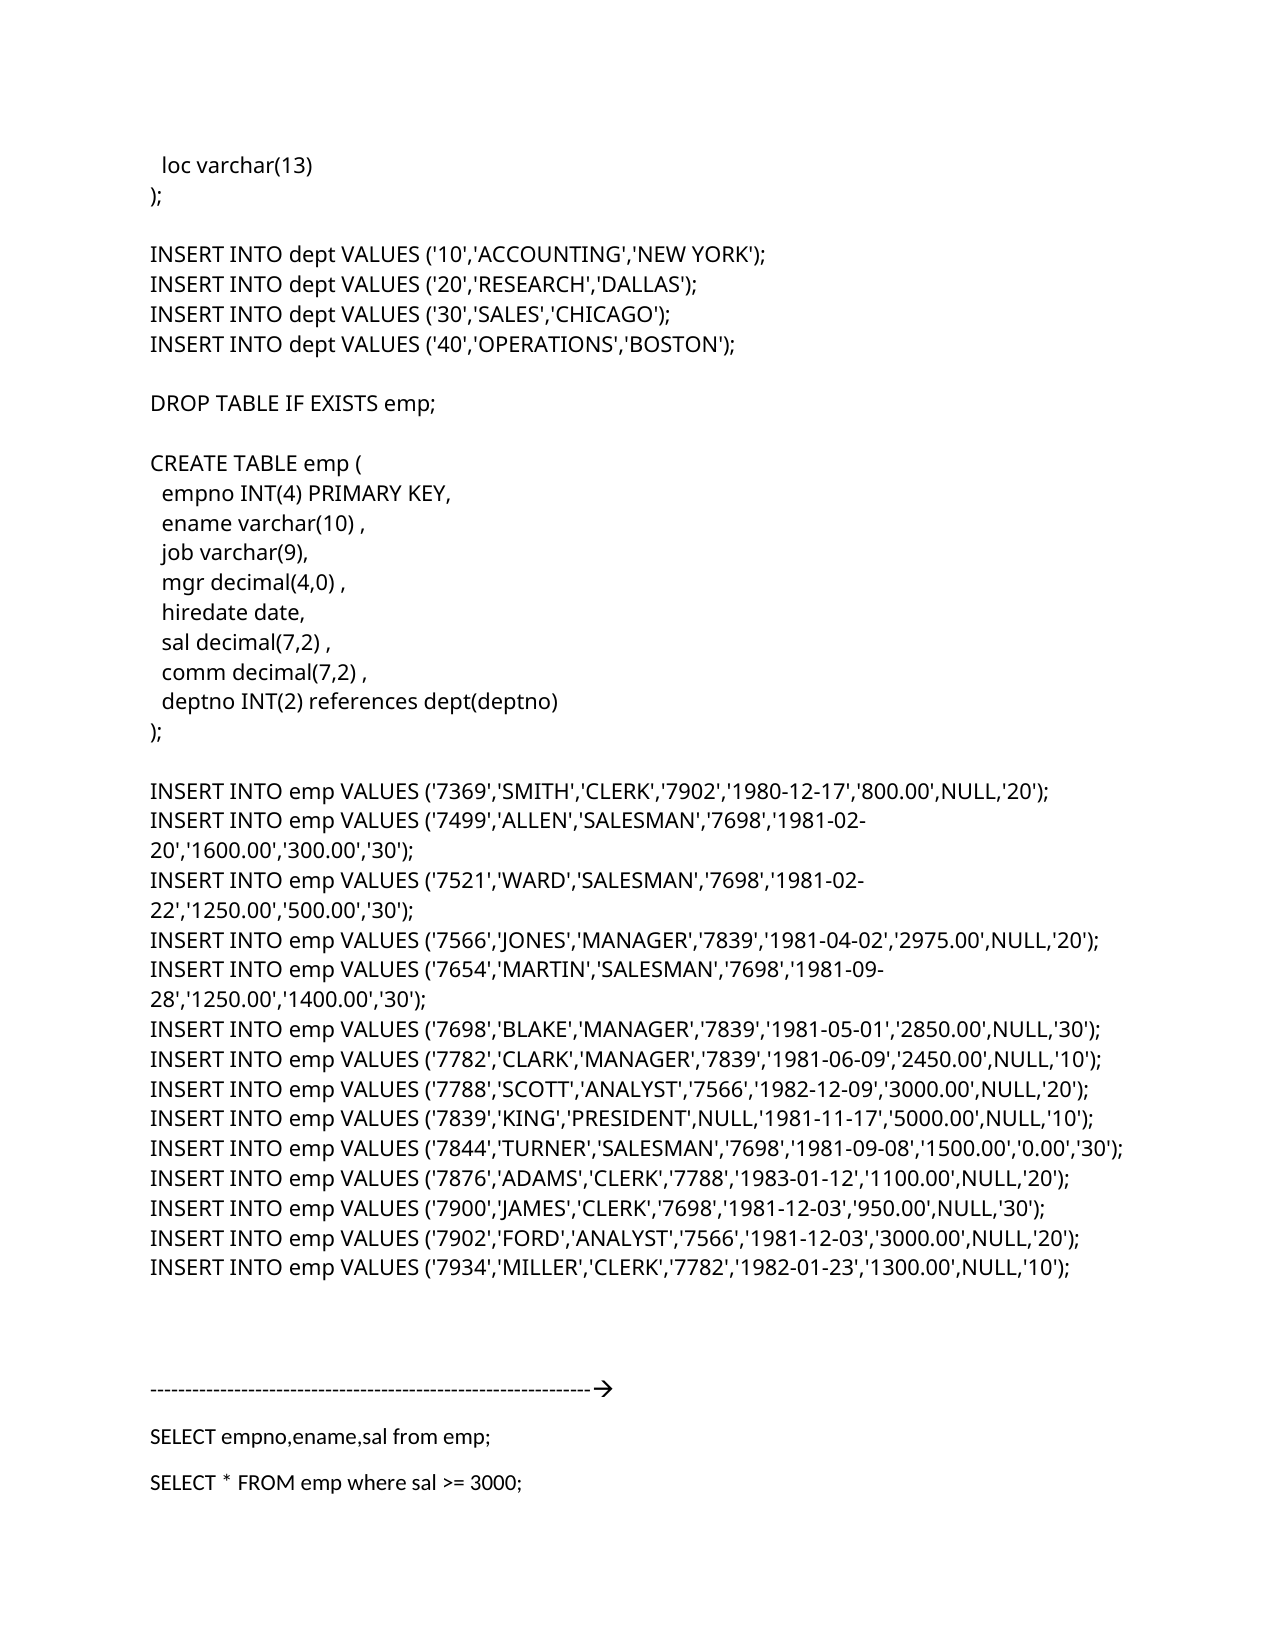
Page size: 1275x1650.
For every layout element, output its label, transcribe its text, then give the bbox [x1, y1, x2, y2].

text loc varchar(13) ); [150, 150, 1125, 209]
text INSERT INTO emp VALUES ('7369','SMITH','CLERK','7902','1980-12-17','800.00',NULL,'20'); INSERT INTO emp VALUES ('7499','ALLEN','SALESMAN','7698','1981-02-20','1600.00','300.00','30'); INSERT INTO emp VALUES ('7521','WARD','SALESMAN','7698','1981-02-22','1250.00','500.00','30'); INSERT INTO emp VALUES ('7566','JONES','MANAGER','7839','1981-04-02','2975.00',NULL,'20'); INSERT INTO emp VALUES ('7654','MARTIN','SALESMAN','7698','1981-09-28','1250.00','1400.00','30'); INSERT INTO emp VALUES ('7698','BLAKE','MANAGER','7839','1981-05-01','2850.00',NULL,'30'); INSERT INTO emp VALUES ('7782','CLARK','MANAGER','7839','1981-06-09','2450.00',NULL,'10'); INSERT INTO emp VALUES ('7788','SCOTT','ANALYST','7566','1982-12-09','3000.00',NULL,'20'); INSERT INTO emp VALUES ('7839','KING','PRESIDENT',NULL,'1981-11-17','5000.00',NULL,'10'); INSERT INTO emp VALUES ('7844','TURNER','SALESMAN','7698','1981-09-08','1500.00','0.00','30'); INSERT INTO emp VALUES ('7876','ADAMS','CLERK','7788','1983-01-12','1100.00',NULL,'20'); INSERT INTO emp VALUES ('7900','JAMES','CLERK','7698','1981-12-03','950.00',NULL,'30'); INSERT INTO emp VALUES ('7902','FORD','ANALYST','7566','1981-12-03','3000.00',NULL,'20'); INSERT INTO emp VALUES ('7934','MILLER','CLERK','7782','1982-01-23','1300.00',NULL,'10'); [150, 776, 1125, 1282]
text DROP TABLE IF EXISTS emp; [150, 388, 1125, 418]
text --------------------------------------------------------------- [150, 1375, 1125, 1403]
text INSERT INTO dept VALUES ('10','ACCOUNTING','NEW YORK'); INSERT INTO dept VALUES ('20','RESEARCH','DALLAS'); INSERT INTO dept VALUES ('30','SALES','CHICAGO'); INSERT INTO dept VALUES ('40','OPERATIONS','BOSTON'); [150, 239, 1125, 358]
text CREATE TABLE emp ( empno INT(4) PRIMARY KEY, ename varchar(10) , job varchar(9), mgr decimal(4,0) , hiredate date, sal decimal(7,2) , comm decimal(7,2) , deptno INT(2) references dept(deptno) ); [150, 448, 1125, 746]
text SELECT * FROM emp where sal >= 3000; [150, 1468, 1125, 1496]
text SELECT empno,ename,sal from emp; [150, 1422, 1125, 1450]
